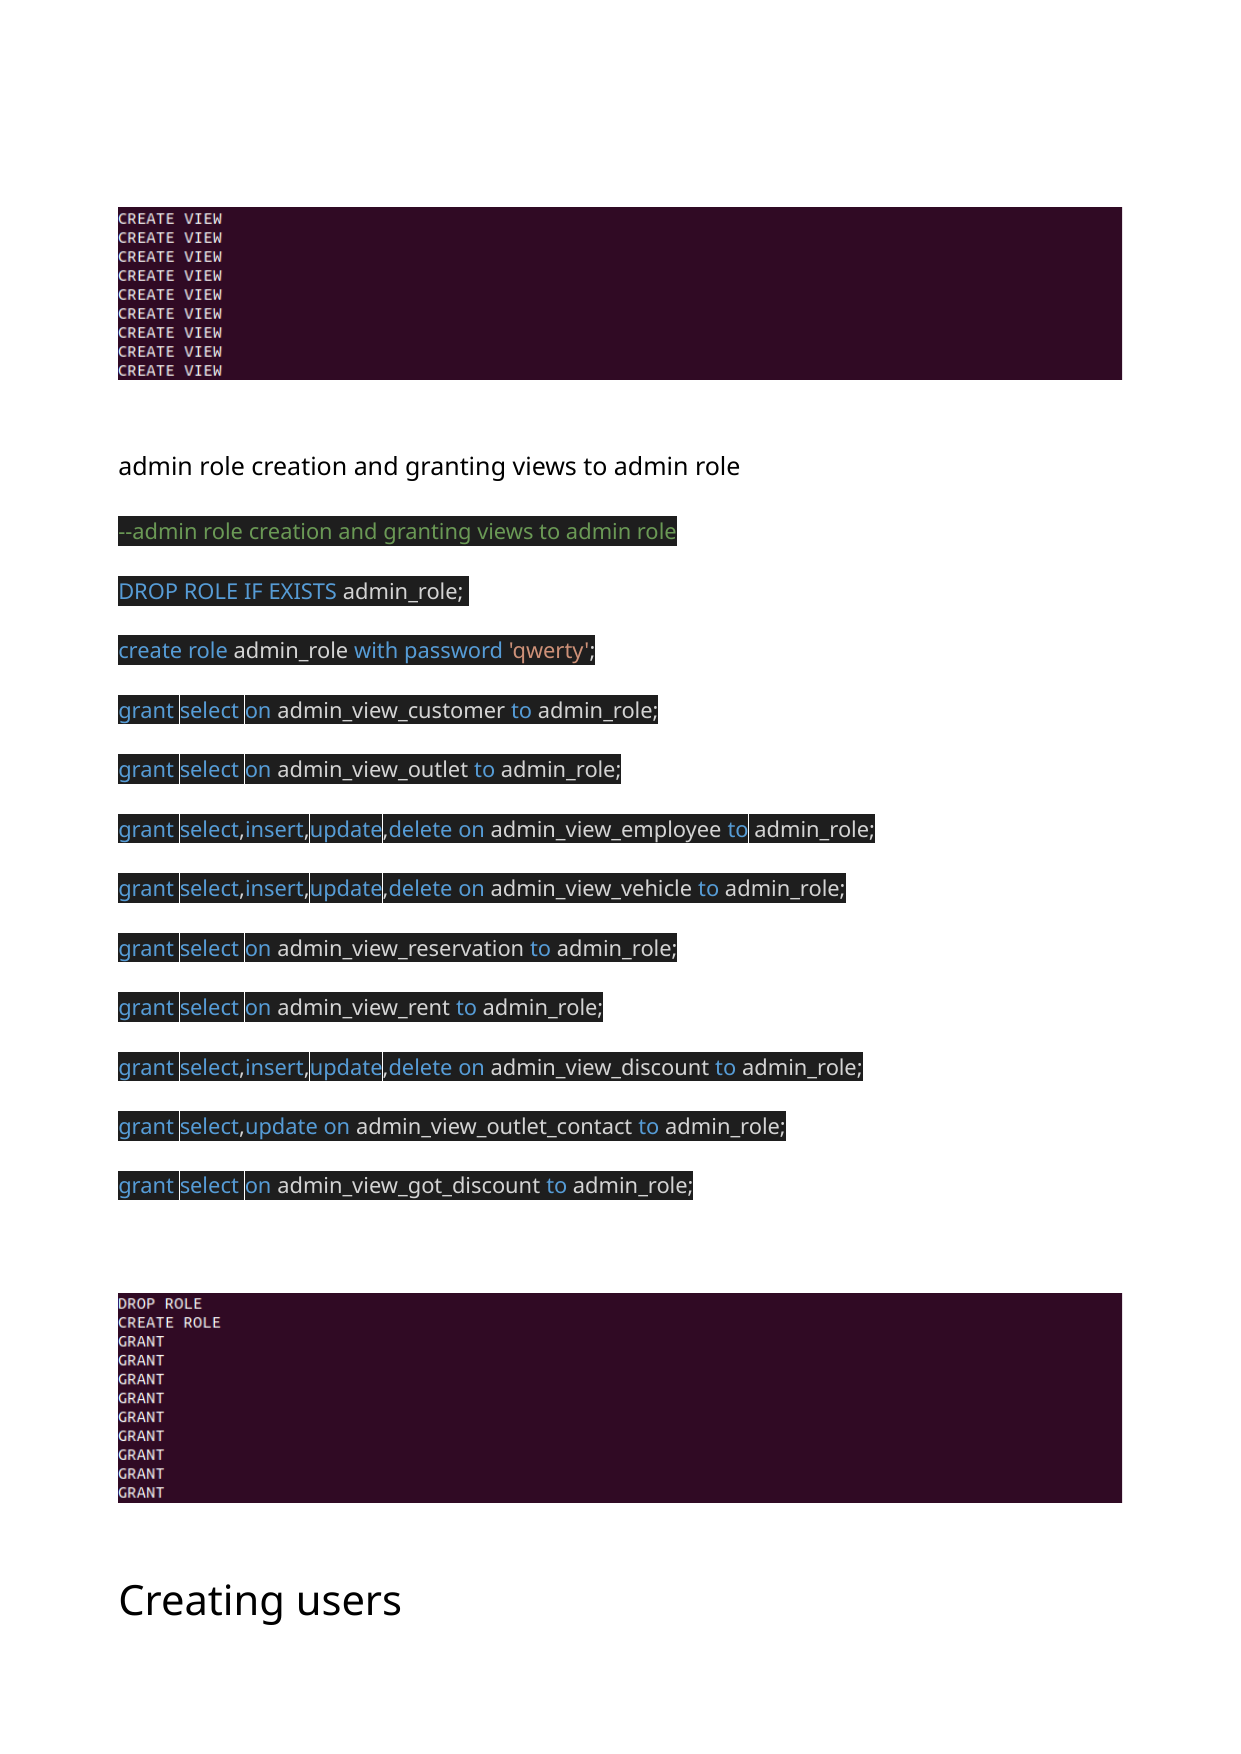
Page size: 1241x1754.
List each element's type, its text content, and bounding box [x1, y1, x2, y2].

text admin role creation and granting views to admin role [118, 448, 1122, 482]
text grant select on admin_view_rent to admin_role; [118, 992, 1122, 1022]
text grant select,update on admin_view_outlet_contact to admin_role; [118, 1111, 1122, 1141]
text grant select on admin_view_customer to admin_role; [118, 695, 1122, 724]
text grant select,insert,update,delete on admin_view_vehicle to admin_role; [118, 873, 1122, 903]
text grant select on admin_view_got_discount to admin_role; [118, 1171, 1122, 1200]
text create role admin_role with password 'qwerty'; [118, 635, 1122, 665]
text grant select on admin_view_outlet to admin_role; [118, 754, 1122, 784]
picture [118, 207, 1123, 380]
text --admin role creation and granting views to admin role [118, 516, 1122, 546]
text grant select on admin_view_reservation to admin_role; [118, 933, 1122, 962]
text DROP ROLE IF EXISTS admin_role; [118, 576, 1122, 606]
text Creating users [118, 1570, 1122, 1627]
text grant select,insert,update,delete on admin_view_discount to admin_role; [118, 1052, 1122, 1081]
text grant select,insert,update,delete on admin_view_employee to admin_role; [118, 814, 1122, 843]
picture [118, 1293, 1123, 1503]
